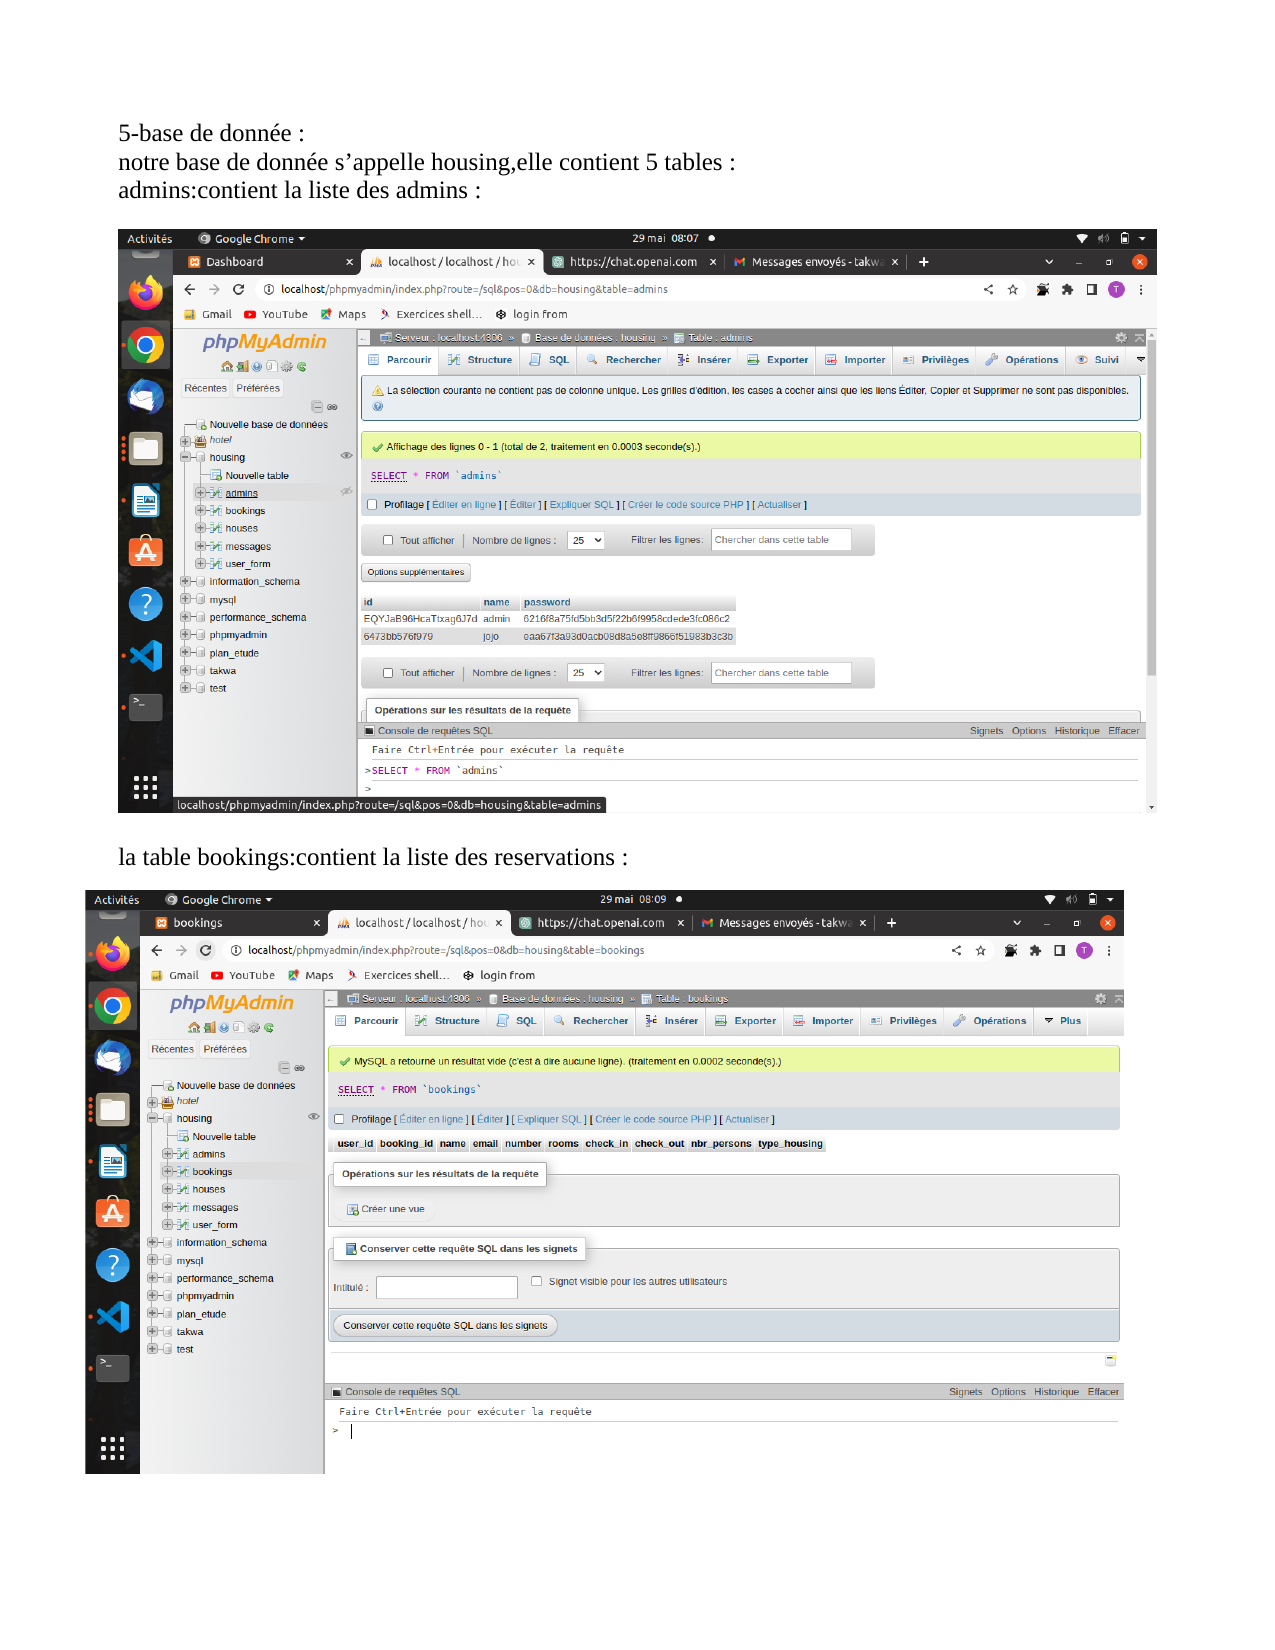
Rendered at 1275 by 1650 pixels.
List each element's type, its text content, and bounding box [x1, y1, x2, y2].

text la table bookings:contient la liste des reservations : [118, 842, 1157, 871]
text 5-base de donnée : [118, 118, 1157, 147]
text admins:contient la liste des admins : [118, 176, 1157, 204]
picture [118, 229, 1157, 813]
text notre base de donnée s’appelle housing,elle contient 5 tables : [118, 147, 1157, 176]
picture [85, 890, 1124, 1474]
